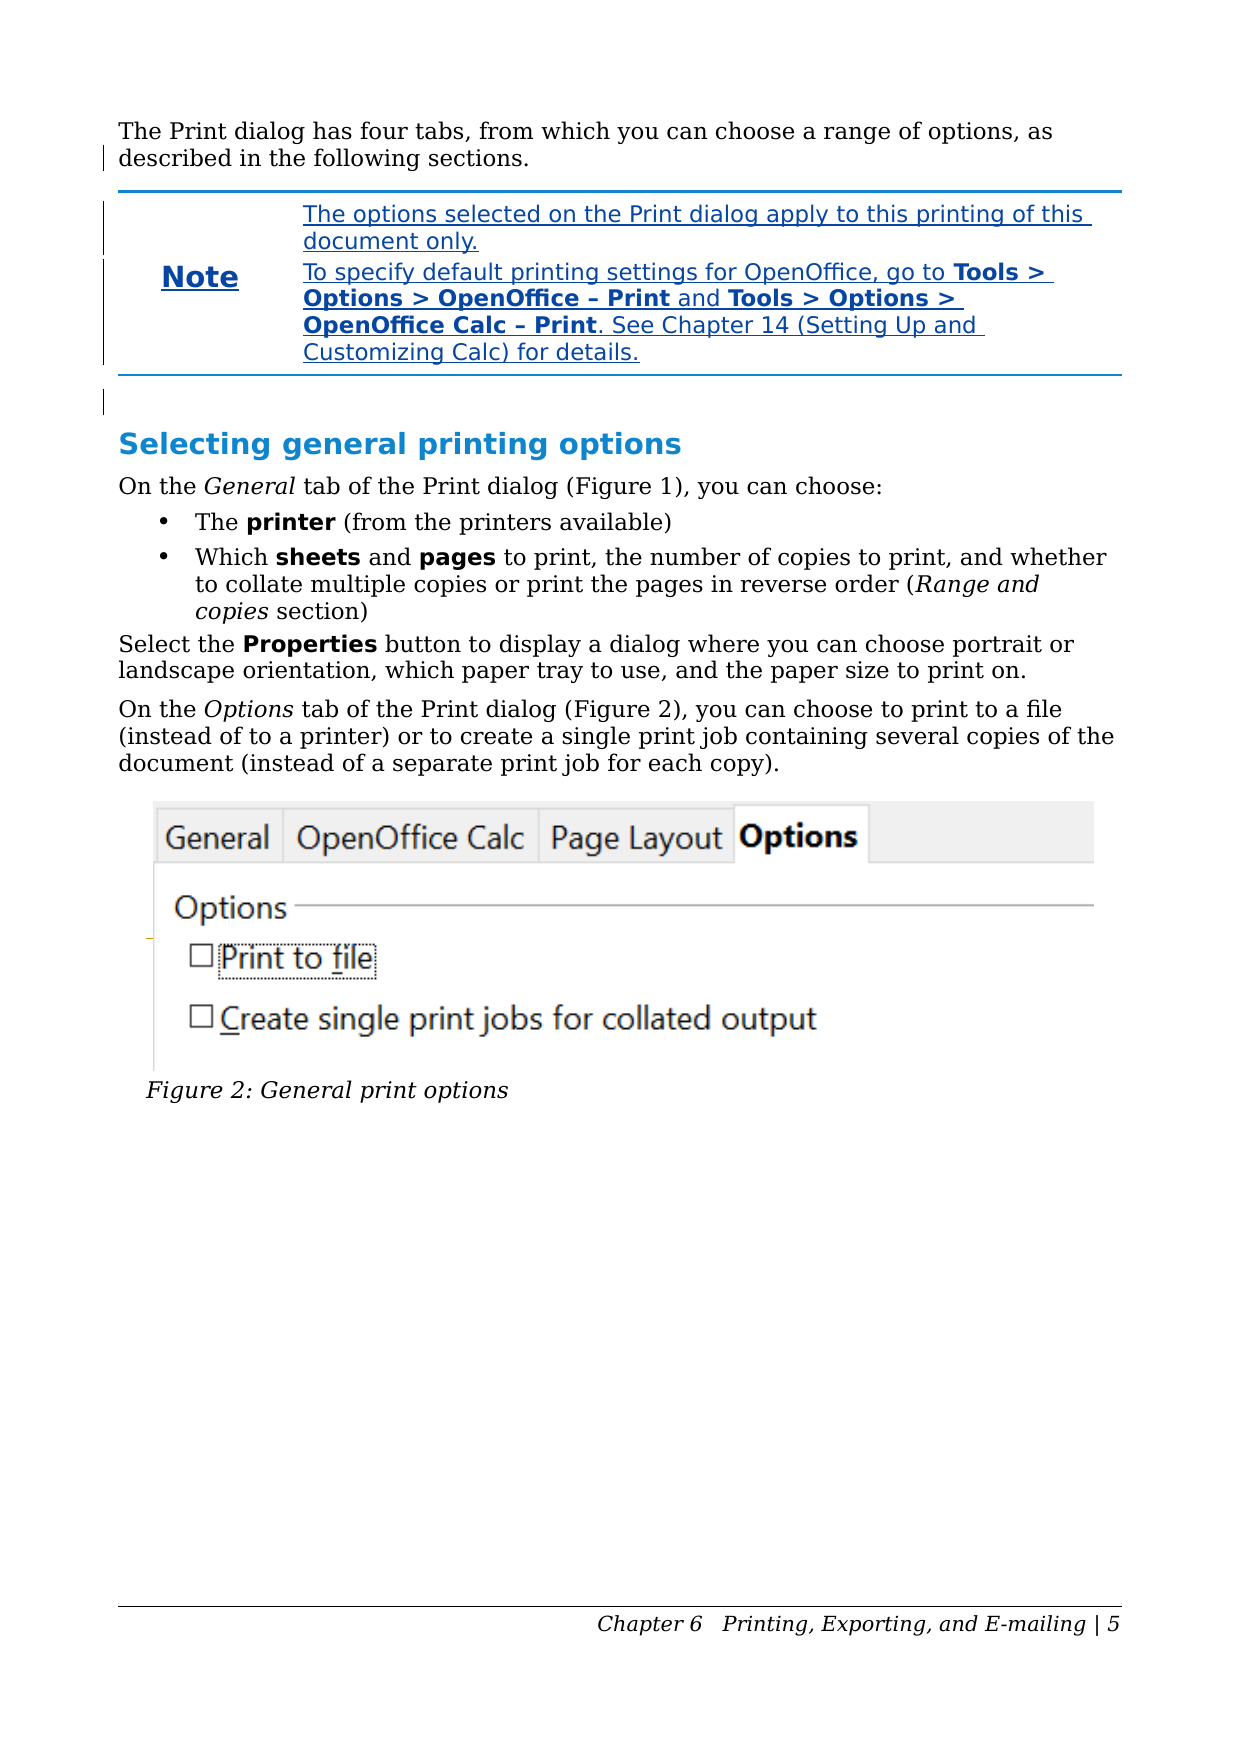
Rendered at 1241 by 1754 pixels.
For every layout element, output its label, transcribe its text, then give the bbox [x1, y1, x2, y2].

text Figure 2: General print options [146, 1077, 1094, 1103]
table_header Note [118, 193, 281, 374]
list On the General tab of the Print dialog (Figure 1), you can choose: [118, 473, 1122, 500]
subtitle Selecting general printing options [118, 427, 1122, 461]
text On the Options tab of the Print dialog (Figure 2), you can choose to print to a file (instead of to a printer) or to create a single print job containing several copies of the document (instead of a separate print job for each copy). [118, 697, 1122, 777]
table_header The options selected on the Print dialog apply to this printing of this document only. To specify default printing settings for OpenOffice, go to Tools > Options > OpenOffice – Print and Tools > Options > OpenOffice Calc – Print. See Chapter 14 (Setting Up and Customizing Calc) for details. [281, 193, 1122, 374]
list The Print dialog has four tabs, from which you can choose a range of options, as described in the following sections. [118, 118, 1122, 171]
list Which sheets and pages to print, the number of copies to print, and whether to collate multiple copies or print the pages in reverse order (Range and copies section) [156, 542, 1122, 624]
list The printer (from the printers available) [156, 507, 1122, 536]
picture [153, 801, 1094, 1071]
text Select the Properties button to display a dialog where you can choose portrait or landscape orientation, which paper tray to use, and the paper size to print on. [118, 631, 1122, 684]
